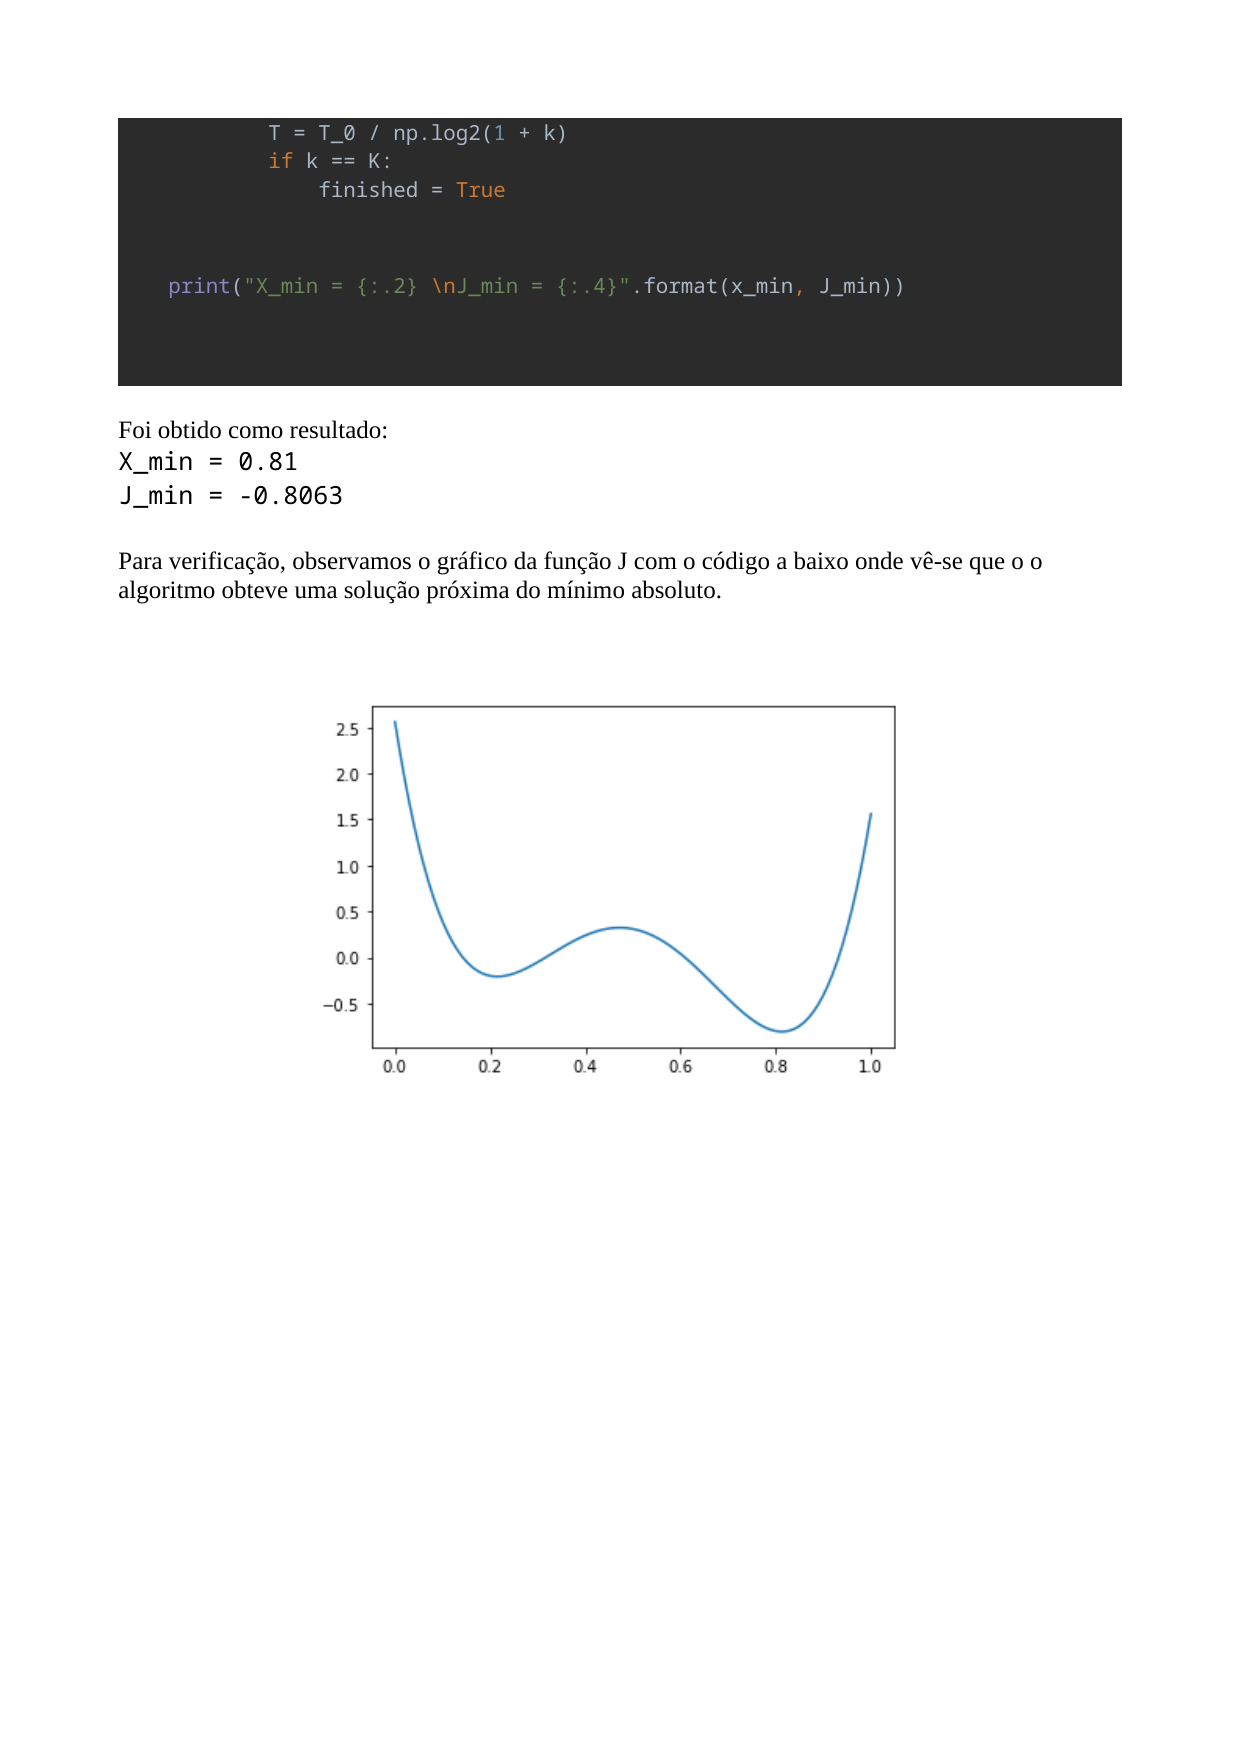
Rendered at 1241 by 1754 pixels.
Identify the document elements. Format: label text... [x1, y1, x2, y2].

text Para verificação, observamos o gráfico da função J com o código a baixo onde vê-se que o o algoritmo obteve uma solução próxima do mínimo absoluto. [118, 546, 1122, 603]
text X_min = 0.81 [118, 444, 1122, 478]
text T = T_0 / np.log2(1 + k) if k == K: finished = True print("X_min = {:.2} \nJ_min = {:.4}".format(x_min, J_min)) [118, 118, 1122, 329]
picture [319, 689, 921, 1079]
text Foi obtido como resultado: [118, 415, 1122, 444]
text J_min = -0.8063 [118, 478, 1122, 512]
